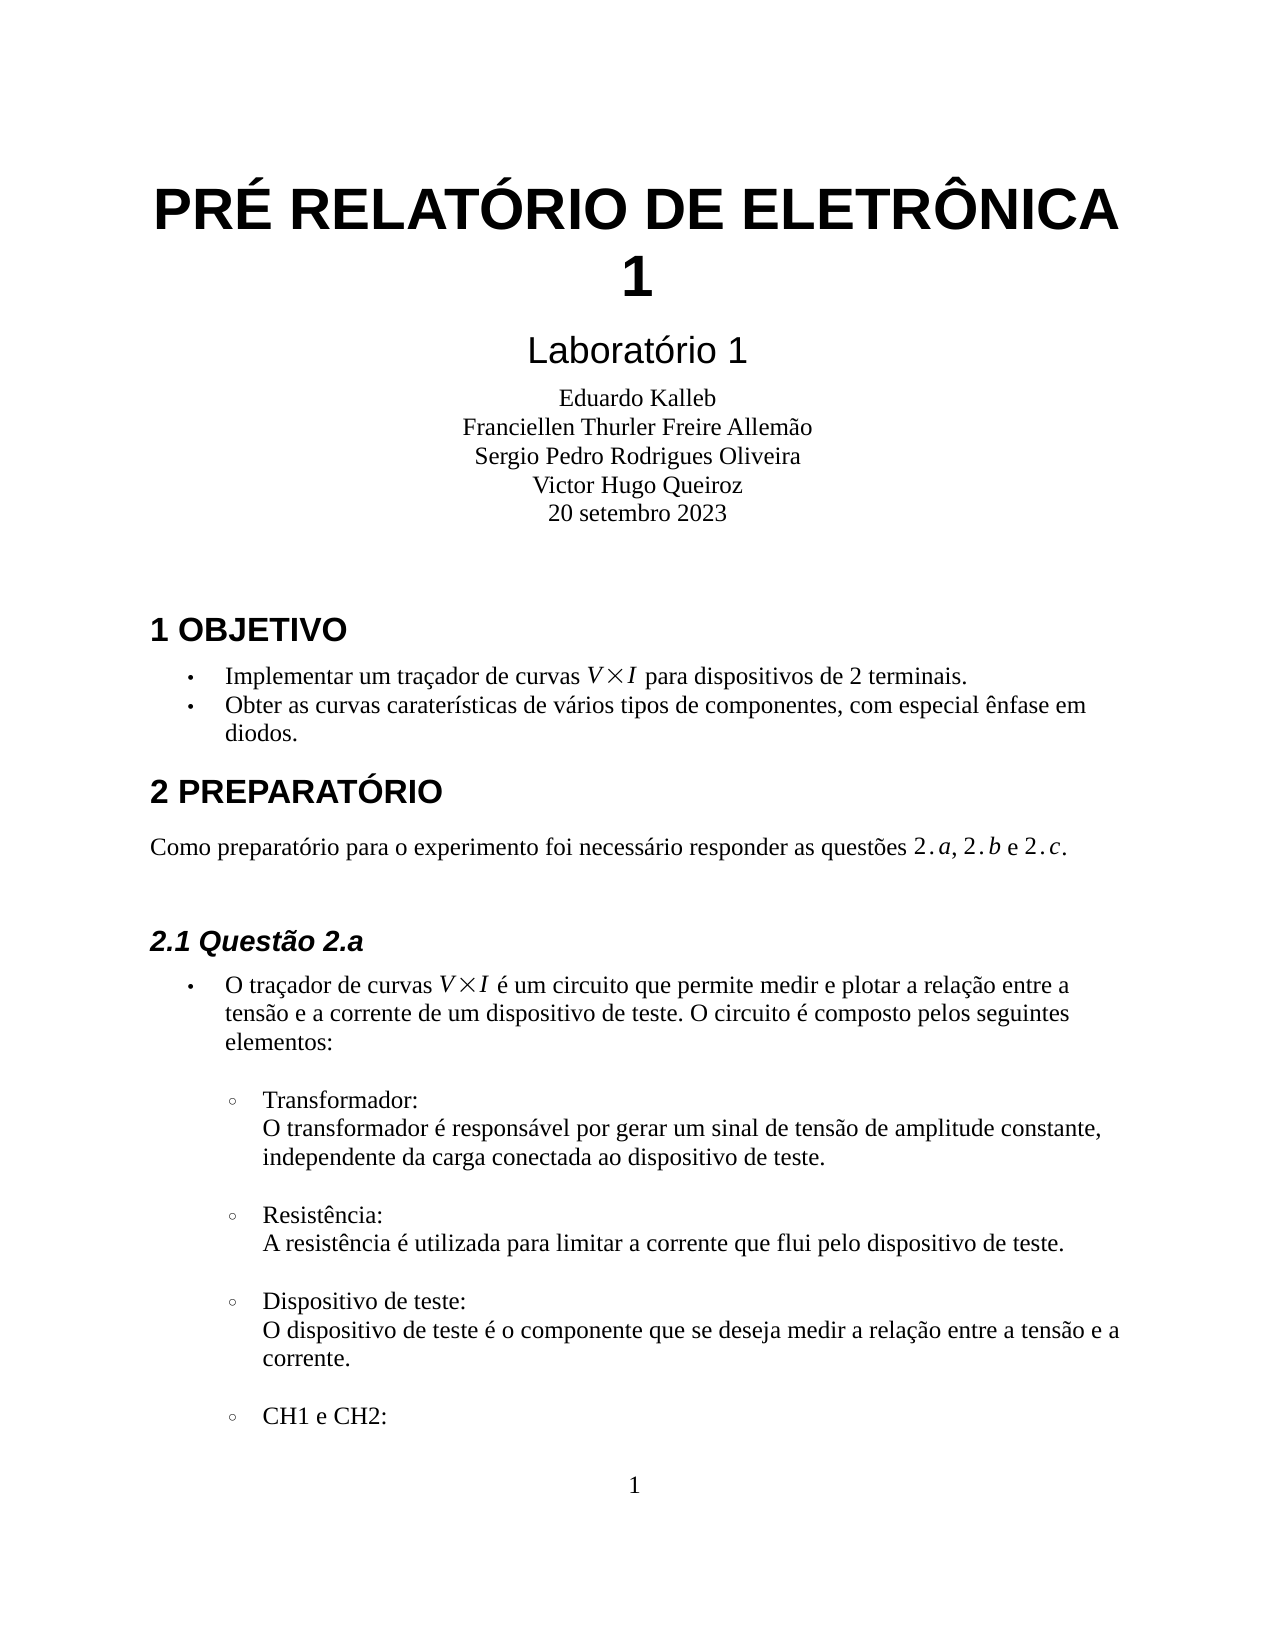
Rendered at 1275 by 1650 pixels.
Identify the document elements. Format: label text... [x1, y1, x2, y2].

title PRÉ RELATÓRIO DE ELETRÔNICA 1 [150, 175, 1125, 309]
list CH1 e CH2: Os canais CH1 e CH2 são responsáveis por medir as tensões nos terminais do dispositivo de teste. [225, 1401, 1125, 1430]
subtitle 1 OBJETIVO [150, 610, 1125, 648]
subtitle Laboratório 1 [150, 328, 1125, 371]
list Dispositivo de teste: O dispositivo de teste é o componente que se deseja medir a relação entre a tensão e a corrente. [225, 1286, 1125, 1401]
list Resistência: A resistência é utilizada para limitar a corrente que flui pelo dispositivo de teste. [225, 1200, 1125, 1286]
text 20 setembro 2023 [150, 498, 1125, 527]
list Transformador: O transformador é responsável por gerar um sinal de tensão de amplitude constante, independente da carga conectada ao dispositivo de teste. [225, 1085, 1125, 1200]
list O traçador de curvas é um circuito que permite medir e plotar a relação entre a tensão e a corrente de um dispositivo de teste. O circuito é composto pelos seguintes elementos: [187, 970, 1125, 1085]
text Victor Hugo Queiroz [150, 470, 1125, 498]
text Como preparatório para o experimento foi necessário responder as questões , e . [150, 832, 1125, 890]
text Eduardo Kalleb [150, 383, 1125, 412]
text Sergio Pedro Rodrigues Oliveira [150, 441, 1125, 470]
text Franciellen Thurler Freire Allemão [150, 412, 1125, 441]
list Obter as curvas caraterísticas de vários tipos de componentes, com especial ênfase em diodos. [187, 690, 1125, 747]
subtitle 2.1 Questão 2.a [150, 924, 1125, 957]
list Implementar um traçador de curvas para dispositivos de 2 terminais. [187, 661, 1125, 690]
subtitle 2 PREPARATÓRIO [150, 772, 1125, 811]
